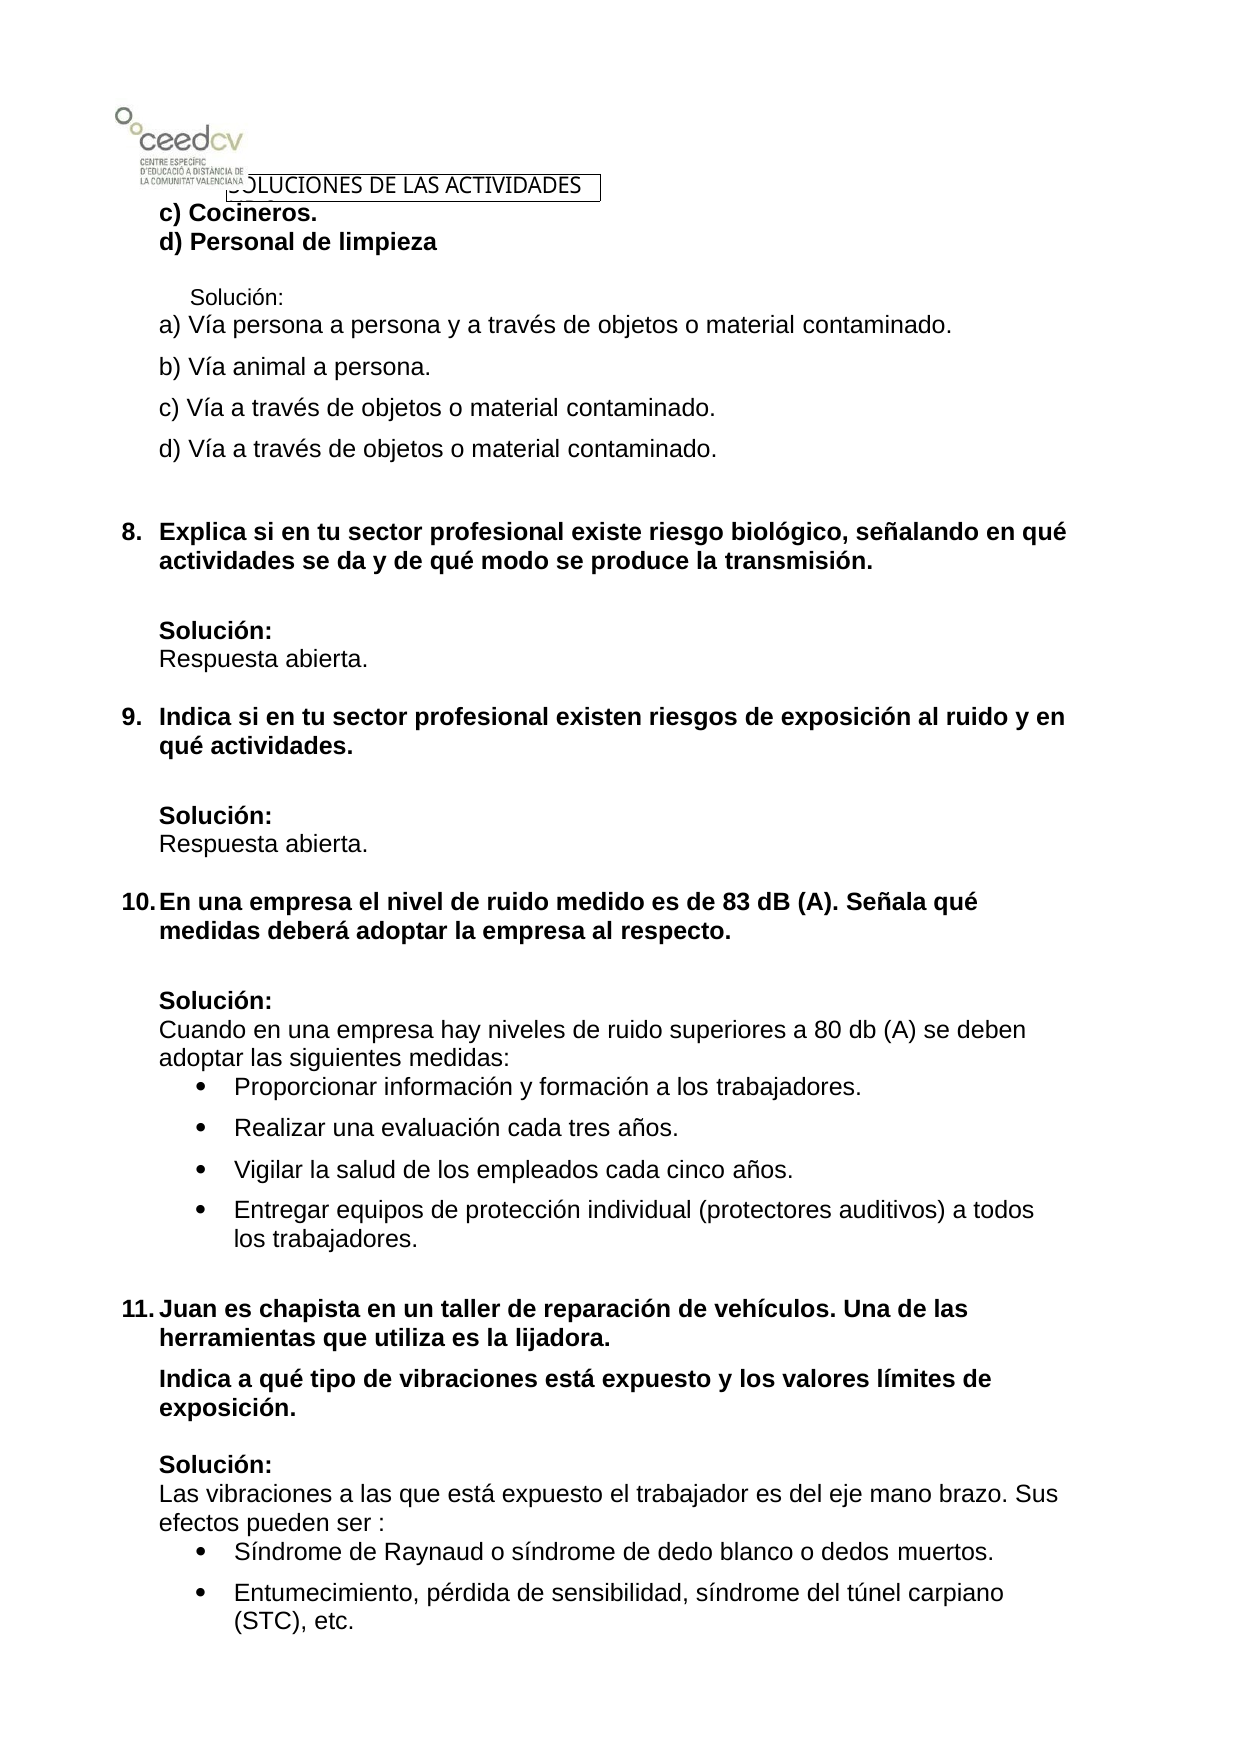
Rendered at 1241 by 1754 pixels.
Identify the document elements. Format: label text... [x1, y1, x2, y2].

text Respuesta abierta. [159, 644, 1096, 673]
list Indica si en tu sector profesional existen riesgos de exposición al ruido y en qué actividades. [121, 702, 1073, 759]
text Solución: [159, 1451, 1096, 1479]
list Entumecimiento, pérdida de sensibilidad, síndrome del túnel carpiano (STC), etc. [196, 1579, 1073, 1635]
list Vigilar la salud de los empleados cada cinco años. [196, 1154, 1096, 1183]
text Solución: [159, 986, 1096, 1014]
list Síndrome de Raynaud o síndrome de dedo blanco o dedos muertos. [196, 1537, 1096, 1566]
list Vía a través de objetos o material contaminado. [159, 434, 1096, 463]
list Vía animal a persona. [159, 352, 1096, 381]
list Cocineros. [159, 198, 1096, 227]
list Personal de limpieza [159, 227, 1096, 255]
list Vía persona a persona y a través de objetos o material contaminado. [159, 311, 1096, 339]
text Respuesta abierta. [159, 829, 1096, 858]
list Vía a través de objetos o material contaminado. [159, 393, 1096, 422]
picture [114, 98, 249, 190]
text Solución: [159, 616, 1096, 644]
list Explica si en tu sector profesional existe riesgo biológico, señalando en qué actividades se da y de qué modo se produce la transmisión. [121, 517, 1073, 574]
list Entregar equipos de protección individual (protectores auditivos) a todos los trabajadores. [196, 1196, 1074, 1253]
text Las vibraciones a las que está expuesto el trabajador es del eje mano brazo. Sus efectos pueden ser : [159, 1479, 1096, 1537]
text Solución: [159, 801, 1096, 829]
list Realizar una evaluación cada tres años. [196, 1113, 1096, 1142]
list Proporcionar información y formación a los trabajadores. [196, 1072, 1096, 1101]
text Indica a qué tipo de vibraciones está expuesto y los valores límites de exposición. [159, 1364, 994, 1422]
list Juan es chapista en un taller de reparación de vehículos. Una de las herramientas que utiliza es la lijadora. [121, 1294, 1073, 1352]
list Solución: [159, 284, 1096, 311]
text Cuando en una empresa hay niveles de ruido superiores a 80 db (A) se deben adoptar las siguientes medidas: [159, 1014, 1029, 1072]
list En una empresa el nivel de ruido medido es de 83 dB (A). Señala qué medidas deberá adoptar la empresa al respecto. [121, 887, 1073, 944]
